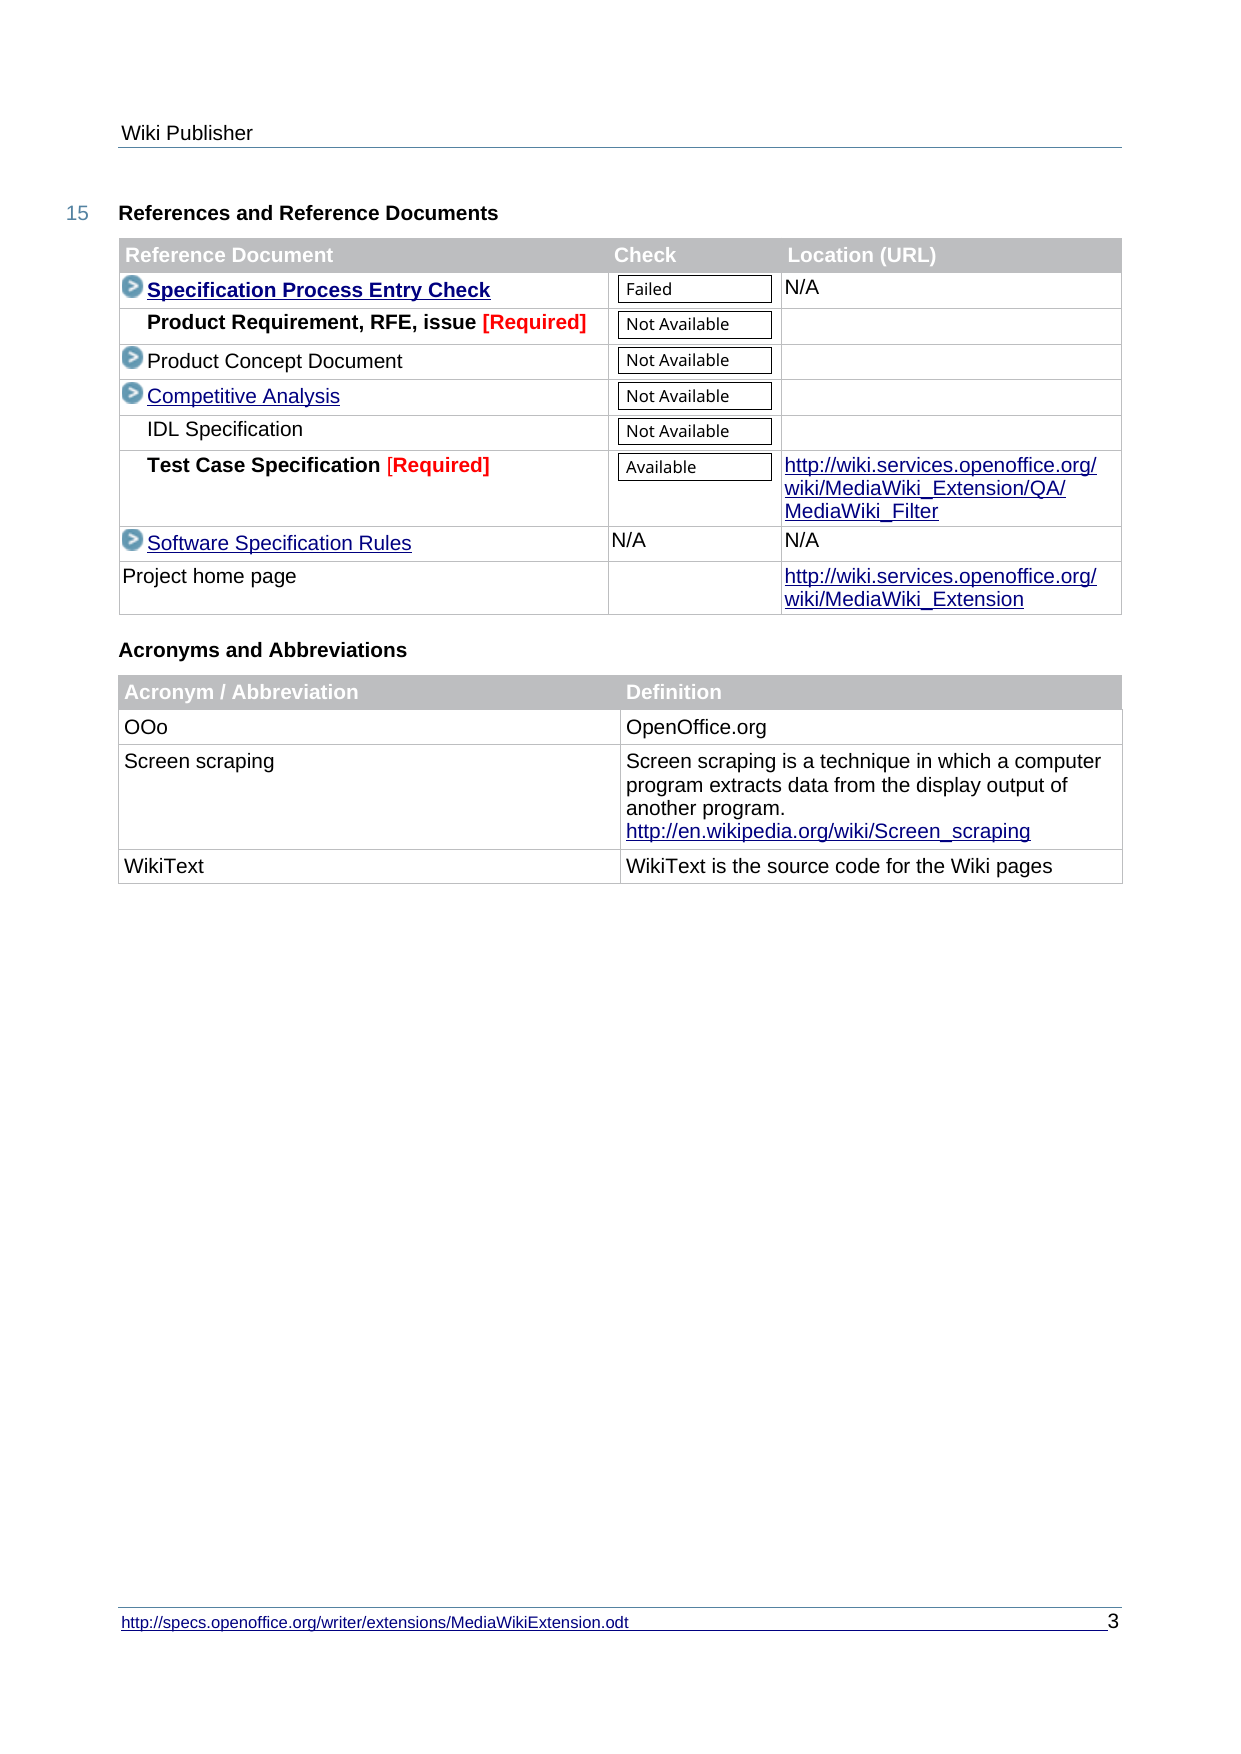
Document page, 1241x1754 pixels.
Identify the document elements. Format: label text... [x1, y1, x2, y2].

table_cell OOo [119, 710, 620, 744]
table_cell <Please enter location here> [782, 416, 1121, 450]
table_cell [609, 273, 781, 308]
table_cell Project home page [120, 562, 608, 614]
table_cell N/A [782, 273, 1121, 308]
table_cell WikiText [119, 850, 620, 883]
picture [122, 382, 147, 404]
table_cell [609, 416, 781, 450]
table_cell N/A [609, 527, 781, 561]
table_header Check [609, 238, 781, 273]
table_cell http://wiki.services.openoffice.org/wiki/MediaWiki_Extension/QA/MediaWiki_Filter [782, 451, 1121, 526]
table_cell http://wiki.services.openoffice.org/wiki/MediaWiki_Extension [782, 562, 1121, 614]
table_cell Screen scraping [119, 745, 620, 849]
table_cell [609, 451, 781, 526]
table_cell [609, 345, 781, 379]
table_header Definition [620, 675, 1122, 709]
table_cell Test Case Specification [Required] [120, 451, 608, 526]
table_cell [609, 562, 781, 614]
subtitle References and Reference Documents [118, 202, 1122, 225]
table_cell IDL Specification [120, 416, 608, 450]
table_cell WikiText is the source code for the Wiki pages [621, 850, 1122, 883]
subtitle Acronyms and Abbreviations [118, 639, 1122, 662]
table_cell <Please enter location here> [782, 309, 1121, 344]
table_cell [609, 309, 781, 344]
table_header Location (URL) [782, 238, 1122, 273]
table_cell OpenOffice.org [621, 710, 1122, 744]
table_cell Product Concept Document [120, 345, 608, 379]
table_cell Software Specification Rules [120, 527, 608, 561]
table_cell N/A [782, 527, 1121, 561]
table_cell <Please enter location here> [782, 380, 1121, 415]
picture [122, 275, 147, 298]
table_cell [609, 380, 781, 415]
picture [122, 346, 147, 369]
picture [122, 529, 147, 551]
table_cell Product Requirement, RFE, issue [Required] [120, 309, 608, 344]
table_cell Competitive Analysis [120, 380, 608, 415]
table_header Acronym / Abbreviation [118, 675, 620, 709]
table_header Reference Document [119, 238, 608, 273]
table_cell Specification Process Entry Check [120, 273, 608, 308]
table_cell Screen scraping is a technique in which a computer program extracts data from the display output of another program. http://en.wikipedia.org/wiki/Screen_scraping [621, 745, 1122, 849]
table_cell <Please enter location here> [782, 345, 1121, 379]
